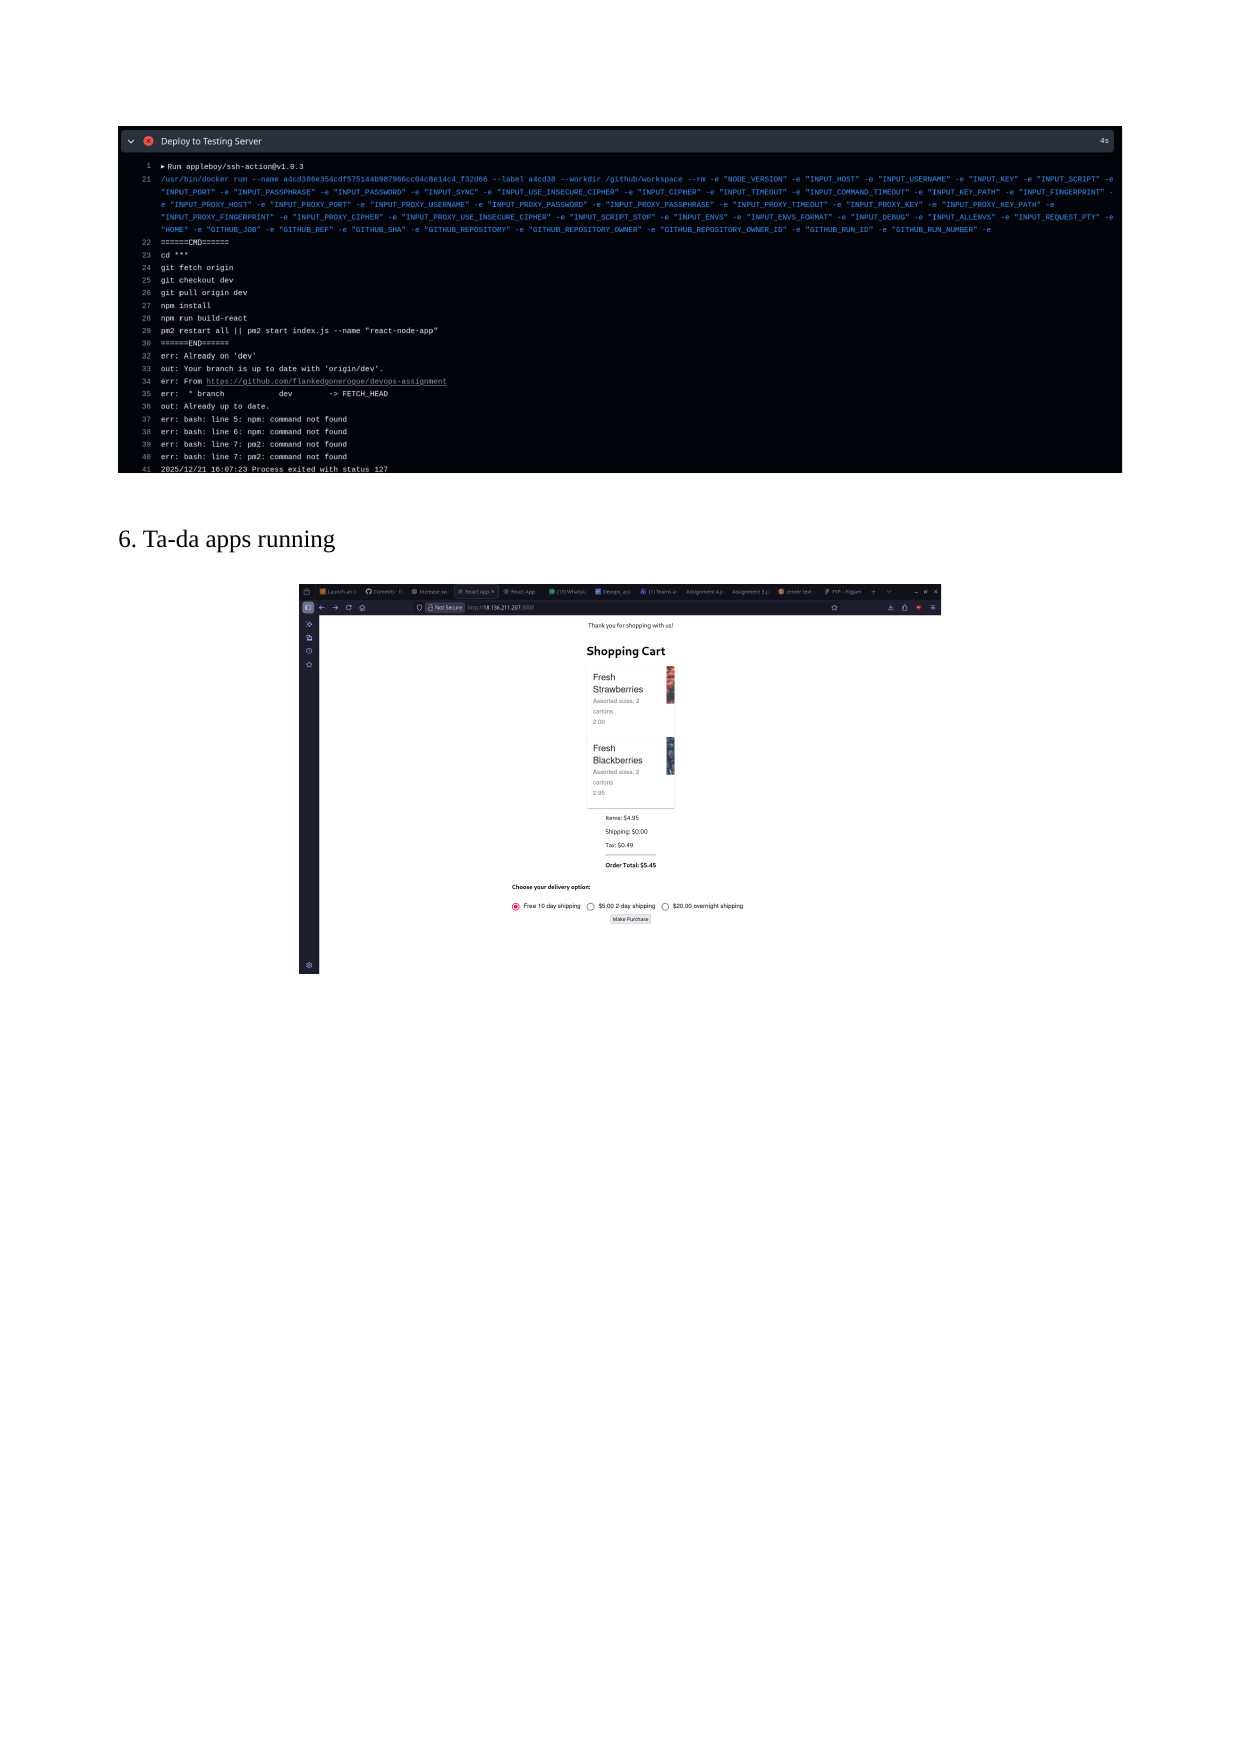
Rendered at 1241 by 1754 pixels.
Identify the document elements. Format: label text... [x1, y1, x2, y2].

text 6. Ta-da apps running [118, 524, 1122, 553]
picture [299, 584, 942, 974]
picture [118, 126, 1123, 473]
